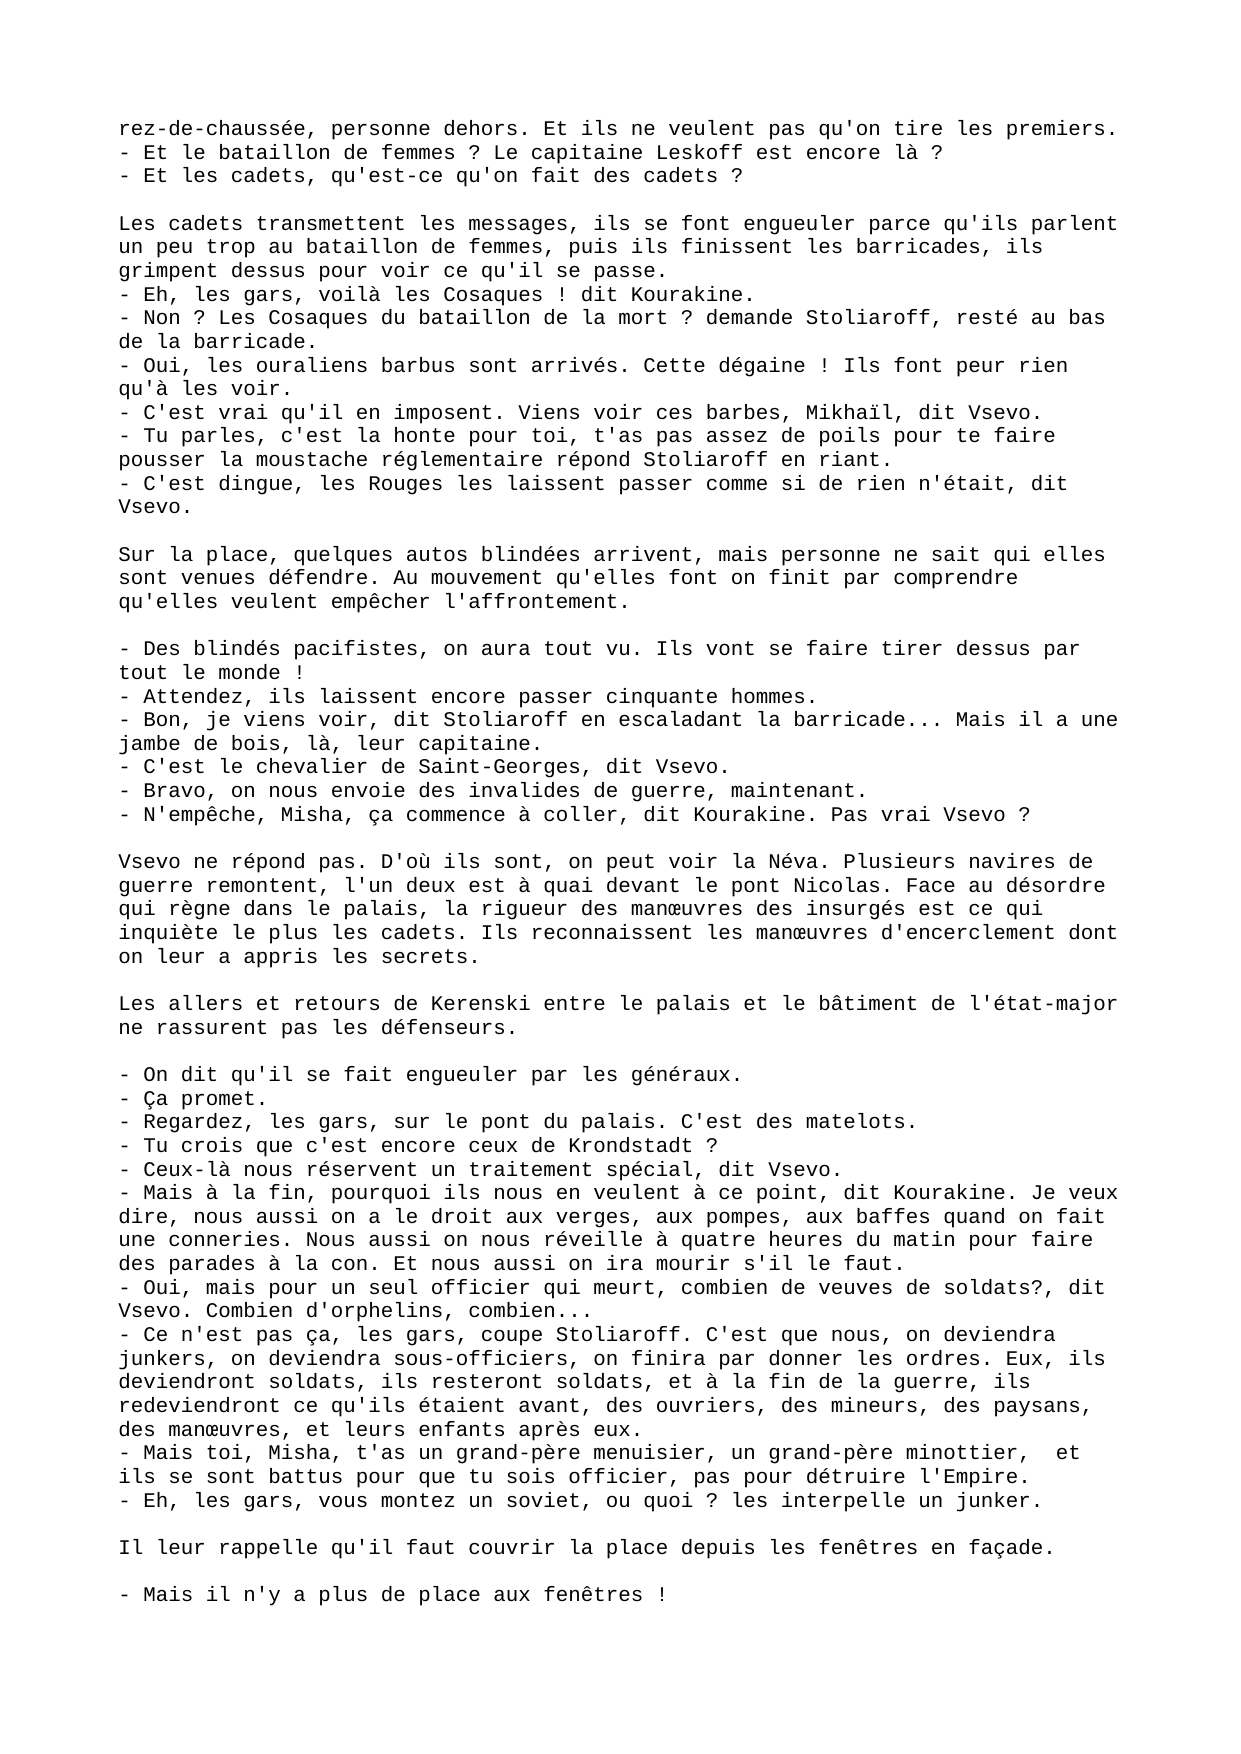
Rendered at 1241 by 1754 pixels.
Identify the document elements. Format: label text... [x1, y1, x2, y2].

text - Bon, je viens voir, dit Stoliaroff en escaladant la barricade... Mais il a une jambe de bois, là, leur capitaine. [118, 709, 1122, 757]
text - Bravo, on nous envoie des invalides de guerre, maintenant. [118, 780, 1122, 804]
text - Mais toi, Misha, t'as un grand-père menuisier, un grand-père minottier, et ils se sont battus pour que tu sois officier, pas pour détruire l'Empire. [118, 1442, 1122, 1489]
text - Tu crois que c'est encore ceux de Krondstadt ? [118, 1135, 1122, 1158]
text - Des blindés pacifistes, on aura tout vu. Ils vont se faire tirer dessus par tout le monde ! [118, 638, 1122, 686]
text - Et le bataillon de femmes ? Le capitaine Leskoff est encore là ? [118, 142, 1122, 165]
text Vsevo ne répond pas. D'où ils sont, on peut voir la Néva. Plusieurs navires de guerre remontent, l'un deux est à quai devant le pont Nicolas. Face au désordre qui règne dans le palais, la rigueur des manœuvres des insurgés est ce qui inquiète le plus les cadets. Ils reconnaissent les manœuvres d'encerclement dont on leur a appris les secrets. [118, 851, 1122, 969]
text - C'est vrai qu'il en imposent. Viens voir ces barbes, Mikhaïl, dit Vsevo. [118, 402, 1122, 426]
text - C'est le chevalier de Saint-Georges, dit Vsevo. [118, 757, 1122, 780]
text - Ça promet. [118, 1088, 1122, 1111]
text - On dit qu'il se fait engueuler par les généraux. [118, 1064, 1122, 1088]
text rez-de-chaussée, personne dehors. Et ils ne veulent pas qu'on tire les premiers. [118, 118, 1122, 142]
text - Attendez, ils laissent encore passer cinquante hommes. [118, 686, 1122, 709]
text Les cadets transmettent les messages, ils se font engueuler parce qu'ils parlent un peu trop au bataillon de femmes, puis ils finissent les barricades, ils grimpent dessus pour voir ce qu'il se passe. [118, 213, 1122, 284]
text - Eh, les gars, voilà les Cosaques ! dit Kourakine. [118, 284, 1122, 307]
text - Ceux-là nous réservent un traitement spécial, dit Vsevo. [118, 1158, 1122, 1182]
text - Tu parles, c'est la honte pour toi, t'as pas assez de poils pour te faire pousser la moustache réglementaire répond Stoliaroff en riant. [118, 426, 1122, 473]
text - Mais il n'y a plus de place aux fenêtres ! [118, 1584, 1122, 1608]
text - Oui, mais pour un seul officier qui meurt, combien de veuves de soldats?, dit Vsevo. Combien d'orphelins, combien... [118, 1277, 1122, 1324]
text Sur la place, quelques autos blindées arrivent, mais personne ne sait qui elles sont venues défendre. Au mouvement qu'elles font on finit par comprendre qu'elles veulent empêcher l'affrontement. [118, 544, 1122, 615]
text - Regardez, les gars, sur le pont du palais. C'est des matelots. [118, 1111, 1122, 1135]
text - Non ? Les Cosaques du bataillon de la mort ? demande Stoliaroff, resté au bas de la barricade. [118, 307, 1122, 354]
text Il leur rappelle qu'il faut couvrir la place depuis les fenêtres en façade. [118, 1537, 1122, 1561]
text - Mais à la fin, pourquoi ils nous en veulent à ce point, dit Kourakine. Je veux dire, nous aussi on a le droit aux verges, aux pompes, aux baffes quand on fait une conneries. Nous aussi on nous réveille à quatre heures du matin pour faire des parades à la con. Et nous aussi on ira mourir s'il le faut. [118, 1182, 1122, 1277]
text - Eh, les gars, vous montez un soviet, ou quoi ? les interpelle un junker. [118, 1489, 1122, 1513]
text - N'empêche, Misha, ça commence à coller, dit Kourakine. Pas vrai Vsevo ? [118, 804, 1122, 827]
text - C'est dingue, les Rouges les laissent passer comme si de rien n'était, dit Vsevo. [118, 473, 1122, 520]
text - Ce n'est pas ça, les gars, coupe Stoliaroff. C'est que nous, on deviendra junkers, on deviendra sous-officiers, on finira par donner les ordres. Eux, ils deviendront soldats, ils resteront soldats, et à la fin de la guerre, ils redeviendront ce qu'ils étaient avant, des ouvriers, des mineurs, des paysans, des manœuvres, et leurs enfants après eux. [118, 1324, 1122, 1442]
text - Et les cadets, qu'est-ce qu'on fait des cadets ? [118, 165, 1122, 189]
text Les allers et retours de Kerenski entre le palais et le bâtiment de l'état-major ne rassurent pas les défenseurs. [118, 993, 1122, 1040]
text - Oui, les ouraliens barbus sont arrivés. Cette dégaine ! Ils font peur rien qu'à les voir. [118, 354, 1122, 402]
